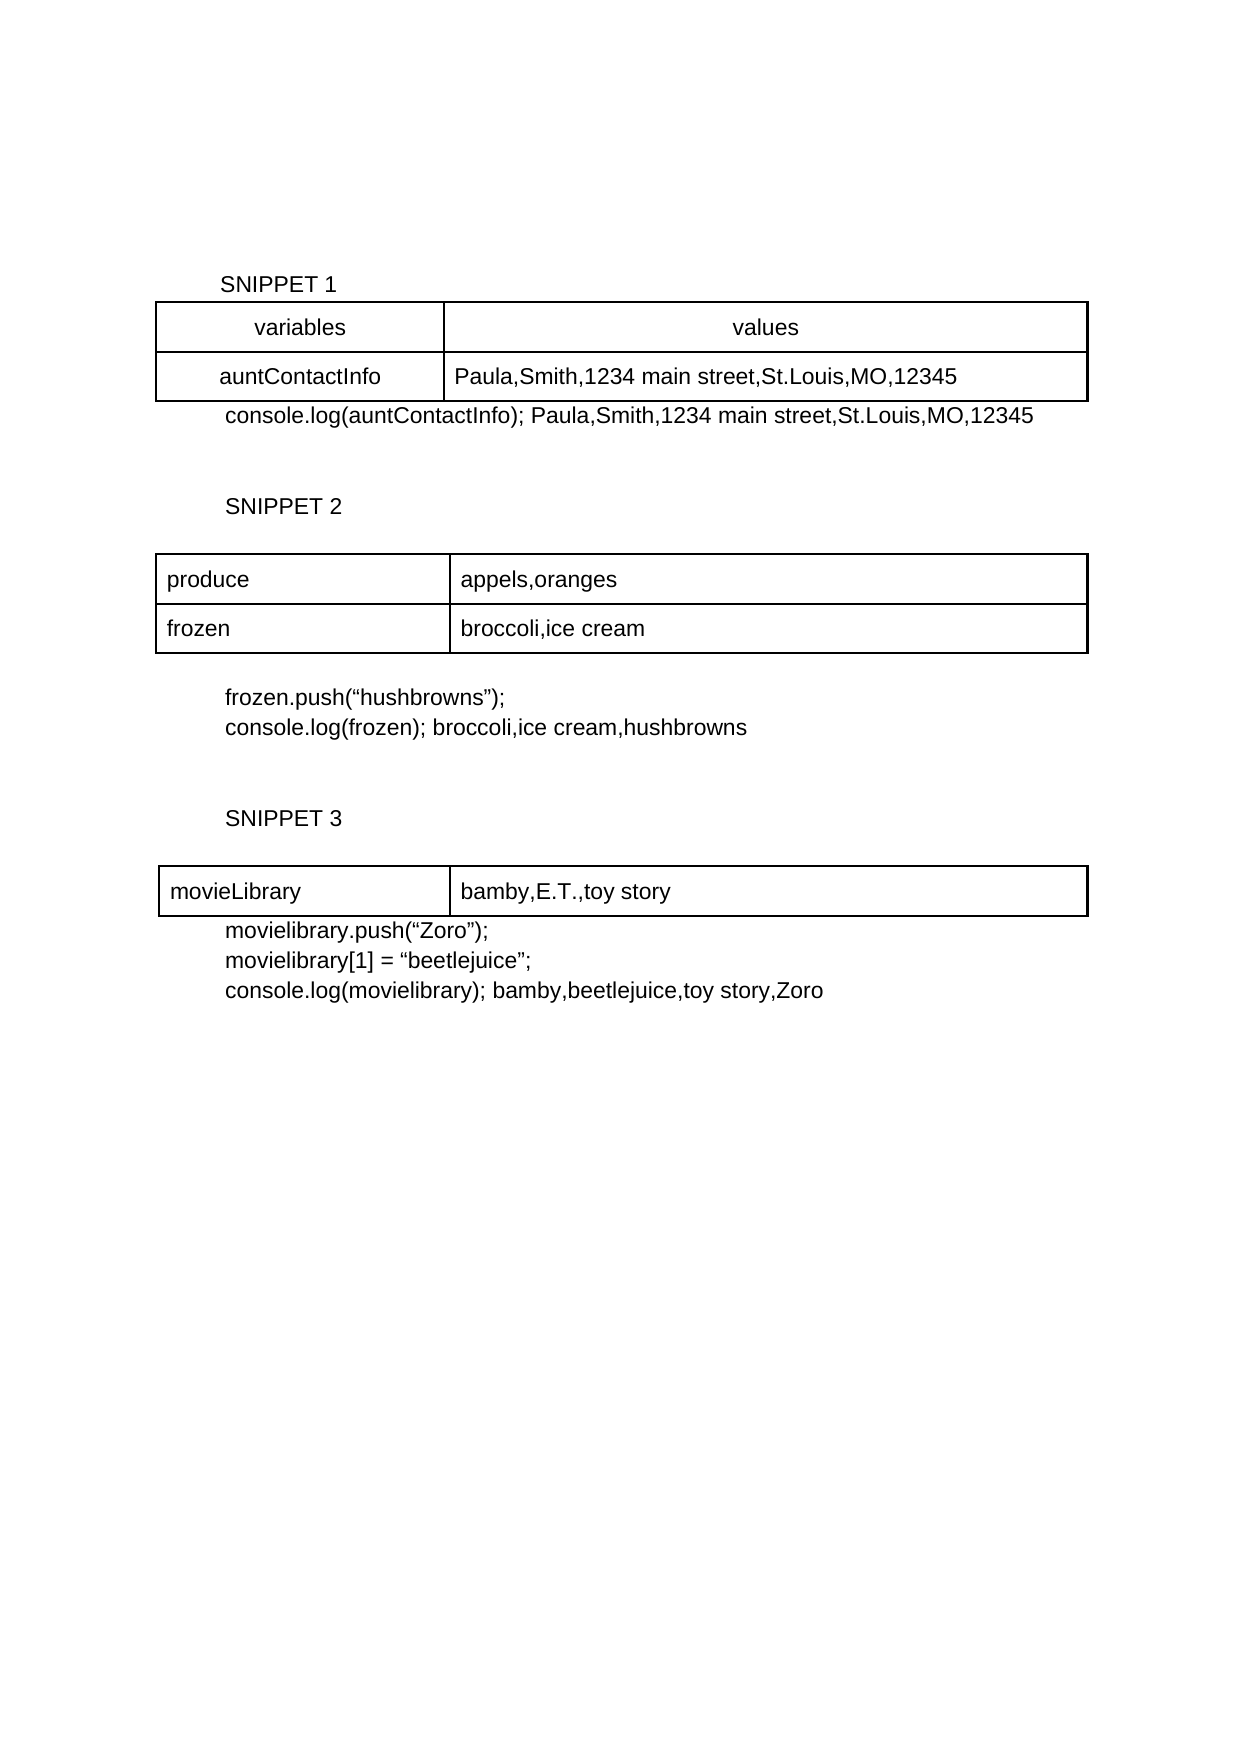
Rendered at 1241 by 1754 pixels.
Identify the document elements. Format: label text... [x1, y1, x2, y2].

text frozen.push(“hushbrowns”); [225, 684, 1090, 710]
text SNIPPET 3 [225, 805, 1090, 831]
table_header bamby,E.T.,toy story [451, 867, 1086, 914]
table_cell broccoli,ice cream [451, 605, 1086, 652]
text movielibrary[1] = “beetlejuice”; [225, 947, 1090, 973]
text movielibrary.push(“Zoro”); [225, 917, 1090, 943]
table_cell frozen [157, 605, 449, 652]
table_header values [445, 303, 1086, 351]
table_cell Paula,Smith,1234 main street,St.Louis,MO,12345 [445, 353, 1086, 400]
text SNIPPET 1 [150, 271, 1090, 297]
table_header appels,oranges [451, 555, 1086, 602]
text console.log(auntContactInfo); Paula,Smith,1234 main street,St.Louis,MO,12345 [225, 402, 1090, 428]
text console.log(movielibrary); bamby,beetlejuice,toy story,Zoro [225, 977, 1090, 1003]
text SNIPPET 2 [225, 493, 1090, 519]
table_header variables [157, 303, 443, 351]
table_header movieLibrary [160, 867, 449, 914]
text console.log(frozen); broccoli,ice cream,hushbrowns [225, 714, 1090, 741]
table_cell auntContactInfo [157, 353, 443, 400]
table_header produce [157, 555, 449, 602]
